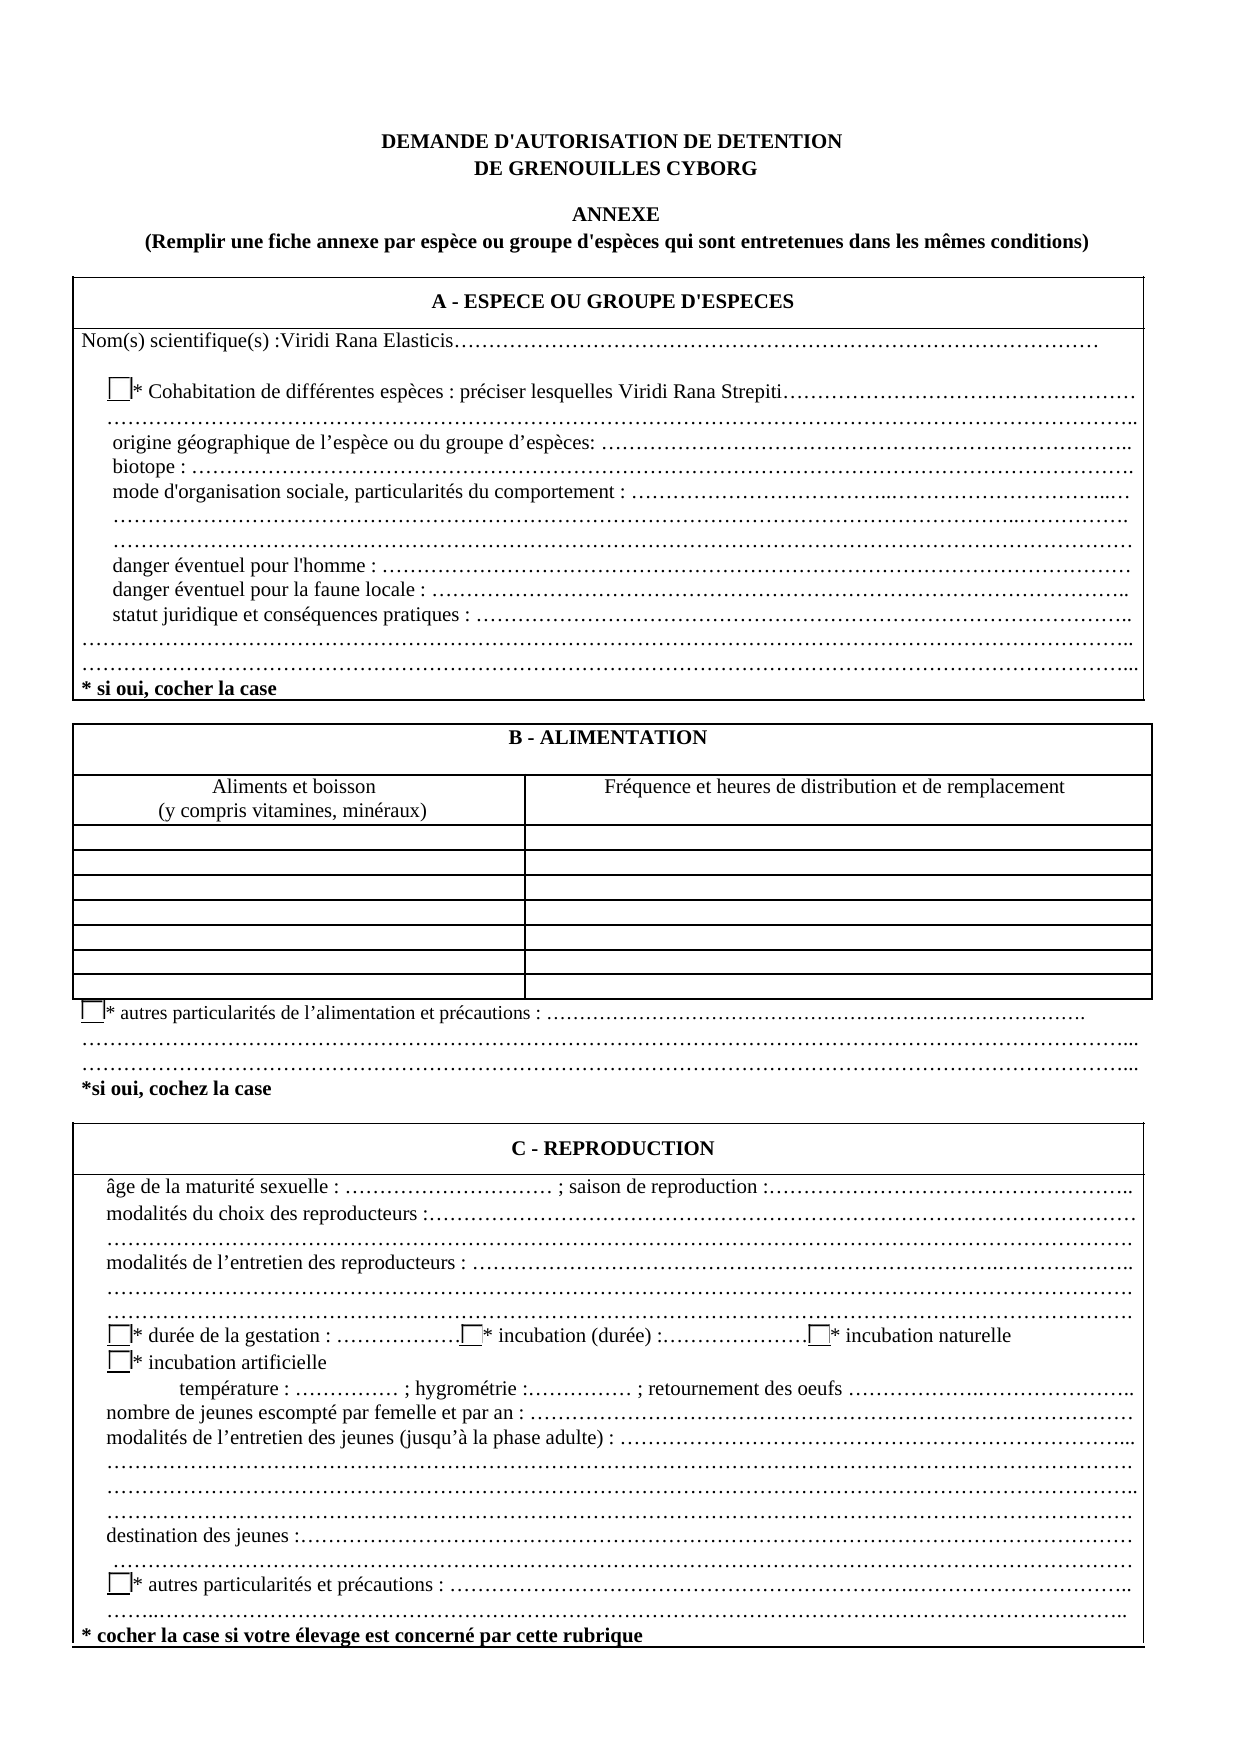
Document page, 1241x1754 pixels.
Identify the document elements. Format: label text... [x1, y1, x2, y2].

text âge de la maturité sexuelle : ………………………… ; saison de reproduction :…………………………………………….. [106, 1175, 1143, 1198]
picture [108, 1572, 133, 1592]
text modalités du choix des reproducteurs :………………………………………………………………………………………… [106, 1201, 1143, 1225]
text ………………………………………………………………………………………………………………………………… [112, 1548, 1143, 1572]
table_cell [471, 926, 524, 948]
text ……..………………………………………………………………………………………………………………………….. [106, 1598, 1143, 1622]
table_cell Aliments et boisson [74, 776, 471, 798]
text * autres particularités de l’alimentation et précautions : ………………………………………………………………………. [81, 1000, 1153, 1023]
text …………………………………………………………………………………………………………………..……………. [112, 503, 1143, 527]
table_cell [471, 763, 525, 773]
text Nom(s) scientifique(s) :Viridi Rana Elasticis………………………………………………………………………………… [81, 329, 1143, 352]
text * cocher la case si votre élevage est concerné par cette rubrique [81, 1623, 1153, 1647]
picture [108, 377, 133, 399]
text ………………………………………………………………………………………………………………………………….. [106, 1474, 1143, 1498]
table_cell [526, 951, 1151, 973]
picture [461, 1324, 483, 1343]
table_cell [526, 851, 1151, 874]
table_cell [74, 851, 471, 874]
text C - REPRODUCTION [74, 1136, 1143, 1160]
table_cell [471, 826, 524, 849]
picture [108, 1324, 133, 1343]
text danger éventuel pour la faune locale : ……………………………………………………………………………………….. [112, 577, 1143, 601]
text * si oui, cocher la case [81, 676, 1143, 699]
text ……………………………………………………………………………………………………………………………………... [81, 1051, 1153, 1074]
text …………………………………………………………………………………………………………………………………. [106, 1299, 1143, 1323]
text ………………………………………………………………………………………………………………………………….. [106, 405, 1143, 429]
table_header B - ALIMENTATION [471, 725, 1151, 763]
text statut juridique et conséquences pratiques : ………………………………………………………………………………….. [112, 602, 1143, 626]
table_cell Fréquence et heures de distribution et de remplacement [526, 776, 1151, 798]
picture [108, 1350, 133, 1369]
table_cell [471, 798, 524, 824]
text danger éventuel pour l'homme : ……………………………………………………………………………………………… [112, 553, 1143, 577]
text mode d'organisation sociale, particularités du comportement : ………………………………..…………………………..… [112, 479, 1143, 503]
text origine géographique de l’espèce ou du groupe d’espèces: ………………………………………………………………….. [112, 430, 1143, 454]
picture [808, 1324, 830, 1343]
table_cell [74, 926, 471, 948]
table_cell [526, 975, 1151, 998]
table_cell [526, 798, 1151, 824]
text destination des jeunes :………………………………………………………………………………………………………… [106, 1523, 1143, 1547]
text …………………………………………………………………………………………………………………………………. [106, 1275, 1143, 1299]
text …………………………………………………………………………………………………………………………………. [106, 1499, 1143, 1523]
text A - ESPECE OU GROUPE D'ESPECES [74, 289, 1143, 313]
text ……………………………………………………………………………………………………………………………………... [81, 1026, 1153, 1050]
table_cell [471, 851, 524, 874]
text ANNEXE [73, 202, 1159, 226]
table_cell [526, 926, 1151, 948]
text biotope : ………………………………………………………………………………………………………………………. [112, 454, 1143, 478]
table_cell [471, 876, 524, 899]
table_cell [471, 901, 524, 923]
table_cell [74, 876, 471, 899]
text …………………………………………………………………………………………………………………………………….. [81, 626, 1143, 650]
table_header [74, 725, 471, 763]
text DE GRENOUILLES CYBORG [385, 156, 1153, 180]
text ………………………………………………………………………………………………………………………………… [112, 528, 1143, 552]
picture [81, 1000, 106, 1019]
table_cell [526, 826, 1151, 849]
table_cell [74, 826, 471, 849]
table_cell [471, 951, 524, 973]
table_cell [471, 776, 524, 798]
text *si oui, cochez la case [81, 1075, 1153, 1099]
text modalités de l’entretien des jeunes (jusqu’à la phase adulte) : ………………………………………………………………... [106, 1425, 1143, 1449]
text température : …………… ; hygrométrie :…………… ; retournement des oeufs ……………….………………….. [179, 1376, 1143, 1400]
table_cell (y compris vitamines, minéraux) [74, 798, 471, 824]
text * incubation artificielle [108, 1349, 1143, 1374]
table_cell [74, 901, 471, 923]
table_cell [525, 763, 1151, 773]
text ……………………………………………………………………………………………………………………………………... [81, 651, 1143, 675]
text modalités de l’entretien des reproducteurs : ………………………………………………………………….……………….. [106, 1250, 1143, 1274]
table_cell [471, 975, 524, 998]
text * Cohabitation de différentes espèces : préciser lesquelles Viridi Rana Strepiti…………………………………………… [108, 377, 1143, 403]
text (Remplir une fiche annexe par espèce ou groupe d'espèces qui sont entretenues dans les mêmes conditions) [73, 229, 1161, 253]
text nombre de jeunes escompté par femelle et par an : …………………………………………………………………………… [106, 1400, 1143, 1424]
text * autres particularités et précautions : ………………………………………………………….………………………….. [108, 1572, 1143, 1596]
table_cell [74, 763, 471, 773]
text …………………………………………………………………………………………………………………………………. [106, 1226, 1143, 1250]
table_cell [526, 901, 1151, 923]
table_cell [74, 975, 471, 998]
text DEMANDE D'AUTORISATION DE DETENTION [381, 129, 1153, 153]
text * durée de la gestation : ………………* incubation (durée) :…………………* incubation naturelle [108, 1323, 1143, 1347]
table_cell [526, 876, 1151, 899]
table_cell [74, 951, 471, 973]
text …………………………………………………………………………………………………………………………………. [106, 1449, 1143, 1473]
